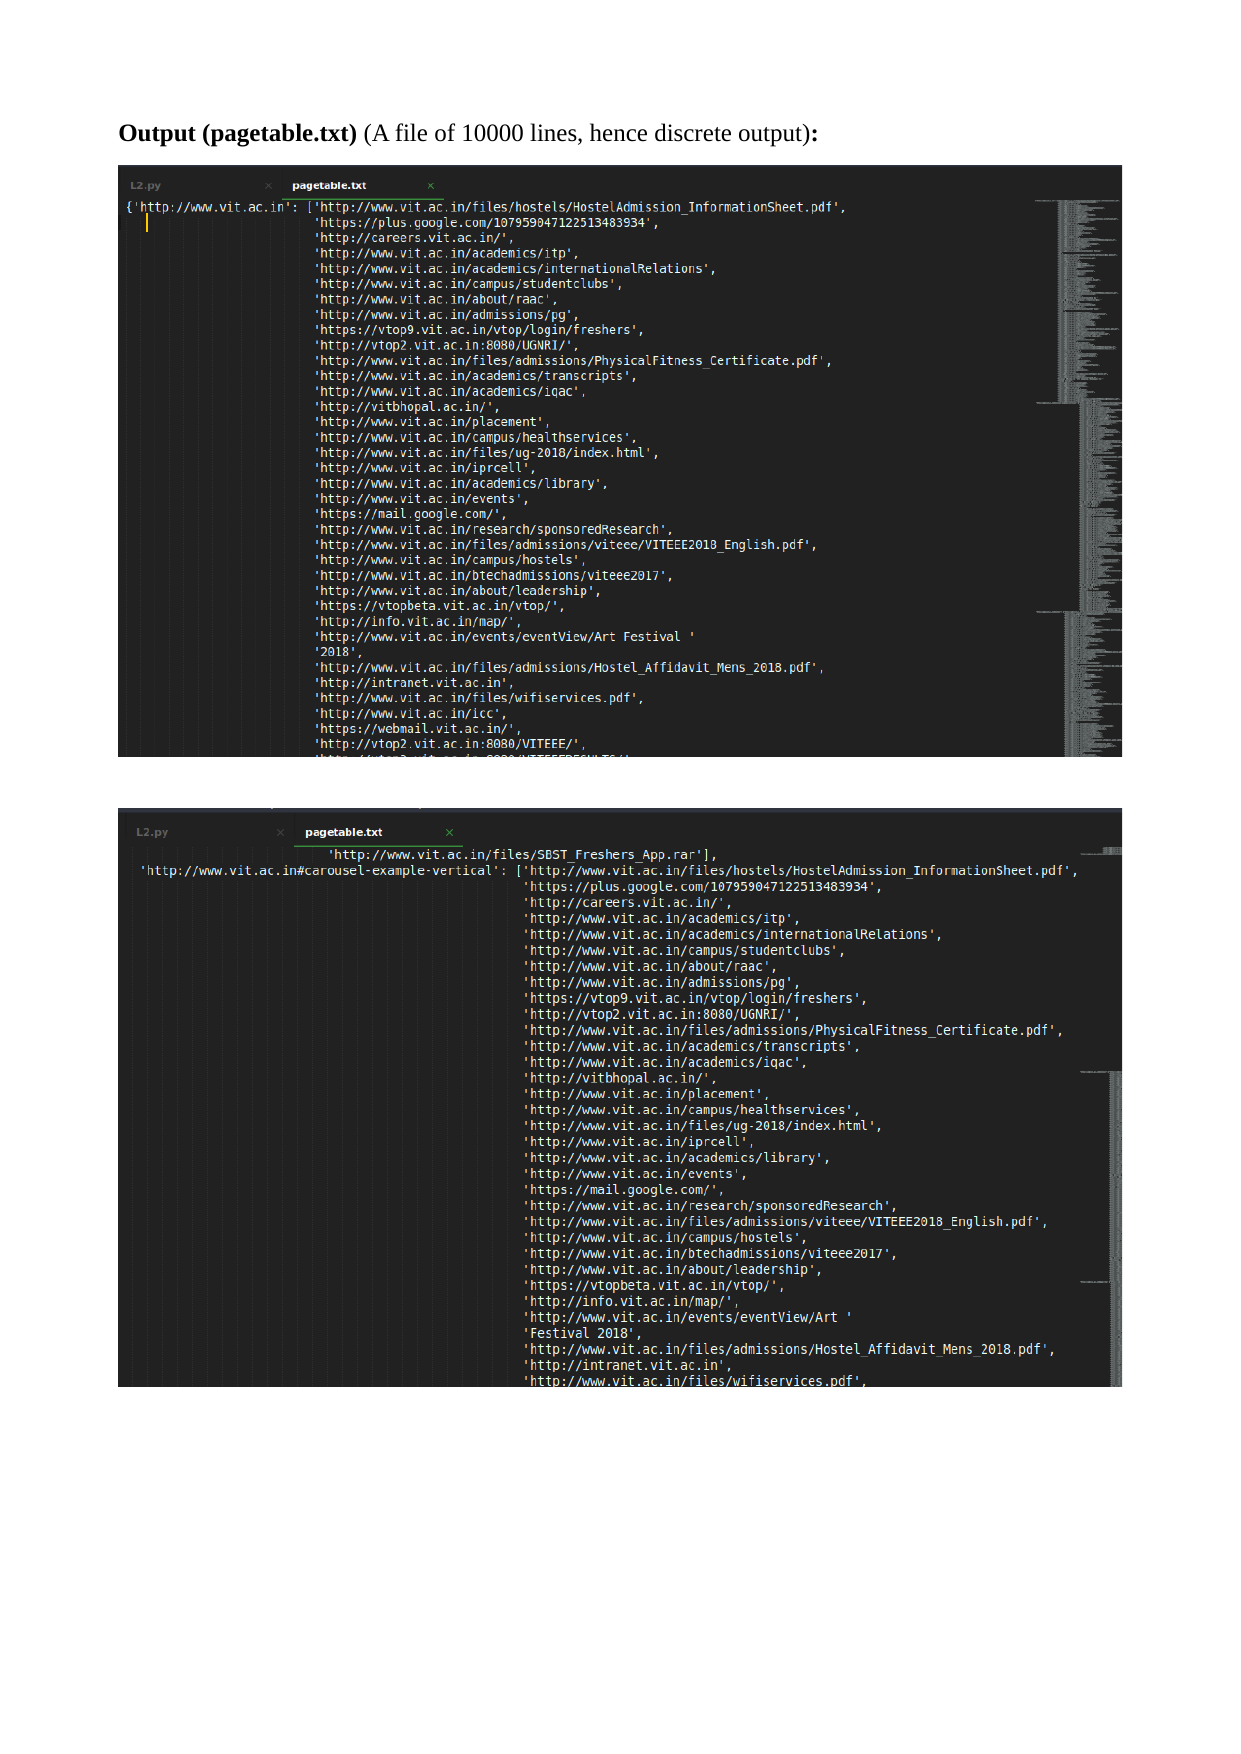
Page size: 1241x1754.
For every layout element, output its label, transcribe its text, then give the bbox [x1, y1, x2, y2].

picture [118, 165, 1123, 757]
picture [118, 808, 1123, 1387]
text Output (pagetable.txt) (A file of 10000 lines, hence discrete output): [118, 118, 1122, 147]
